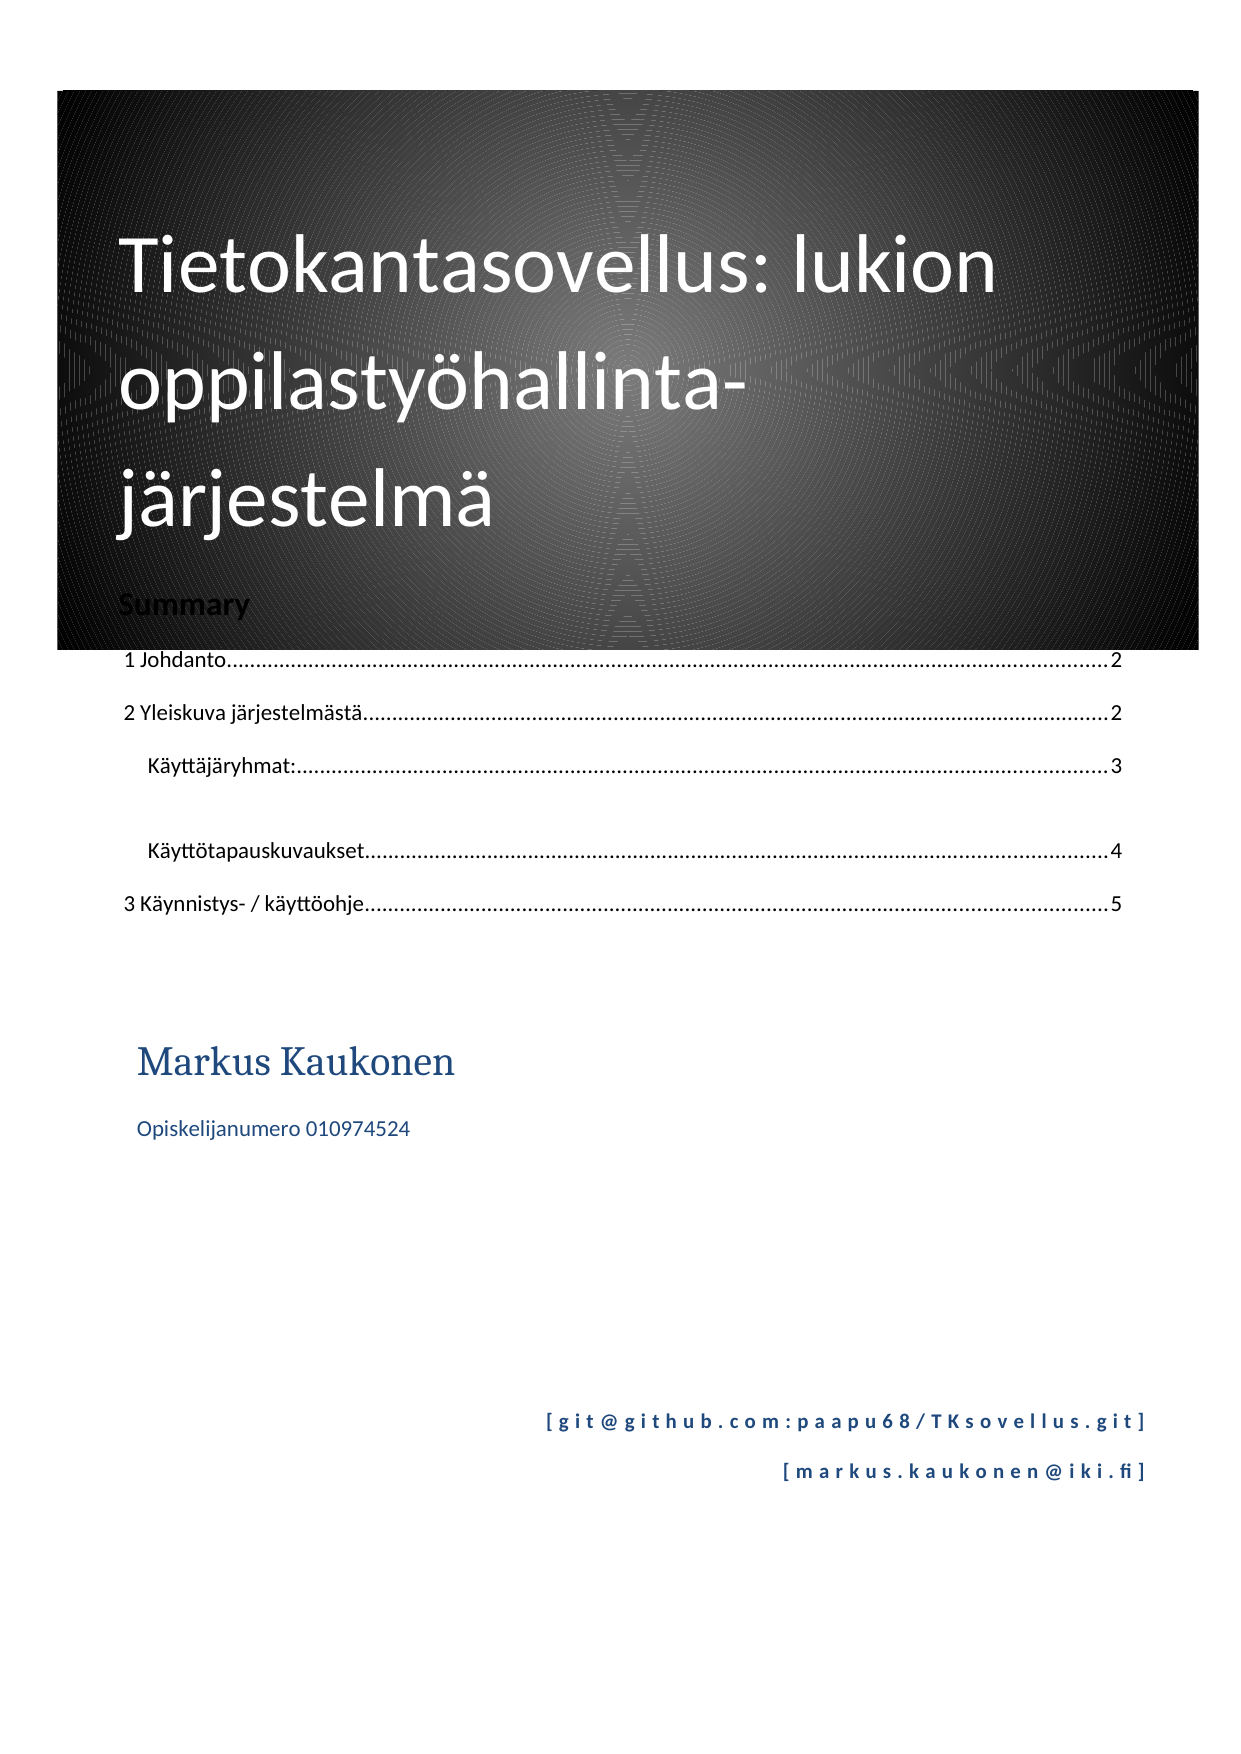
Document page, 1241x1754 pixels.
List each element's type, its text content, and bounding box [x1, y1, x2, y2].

text [git@github.com:paapu68/TKsovellus.git] [401, 1408, 1145, 1434]
text [markus.kaukonen@iki.fi] [416, 1458, 1145, 1484]
text Käyttäjäryhmat: 3 [148, 751, 1122, 779]
text 1 Johdanto 2 [118, 650, 1122, 673]
text Käyttötapauskuvaukset 4 [148, 804, 1122, 864]
text 2 Yleiskuva järjestelmästä 2 [118, 698, 1122, 726]
text Opiskelijanumero 010974524 [137, 1114, 687, 1142]
text Markus Kaukonen [137, 1038, 687, 1086]
text 3 Käynnistys- / käyttöohje 5 [118, 889, 1122, 917]
